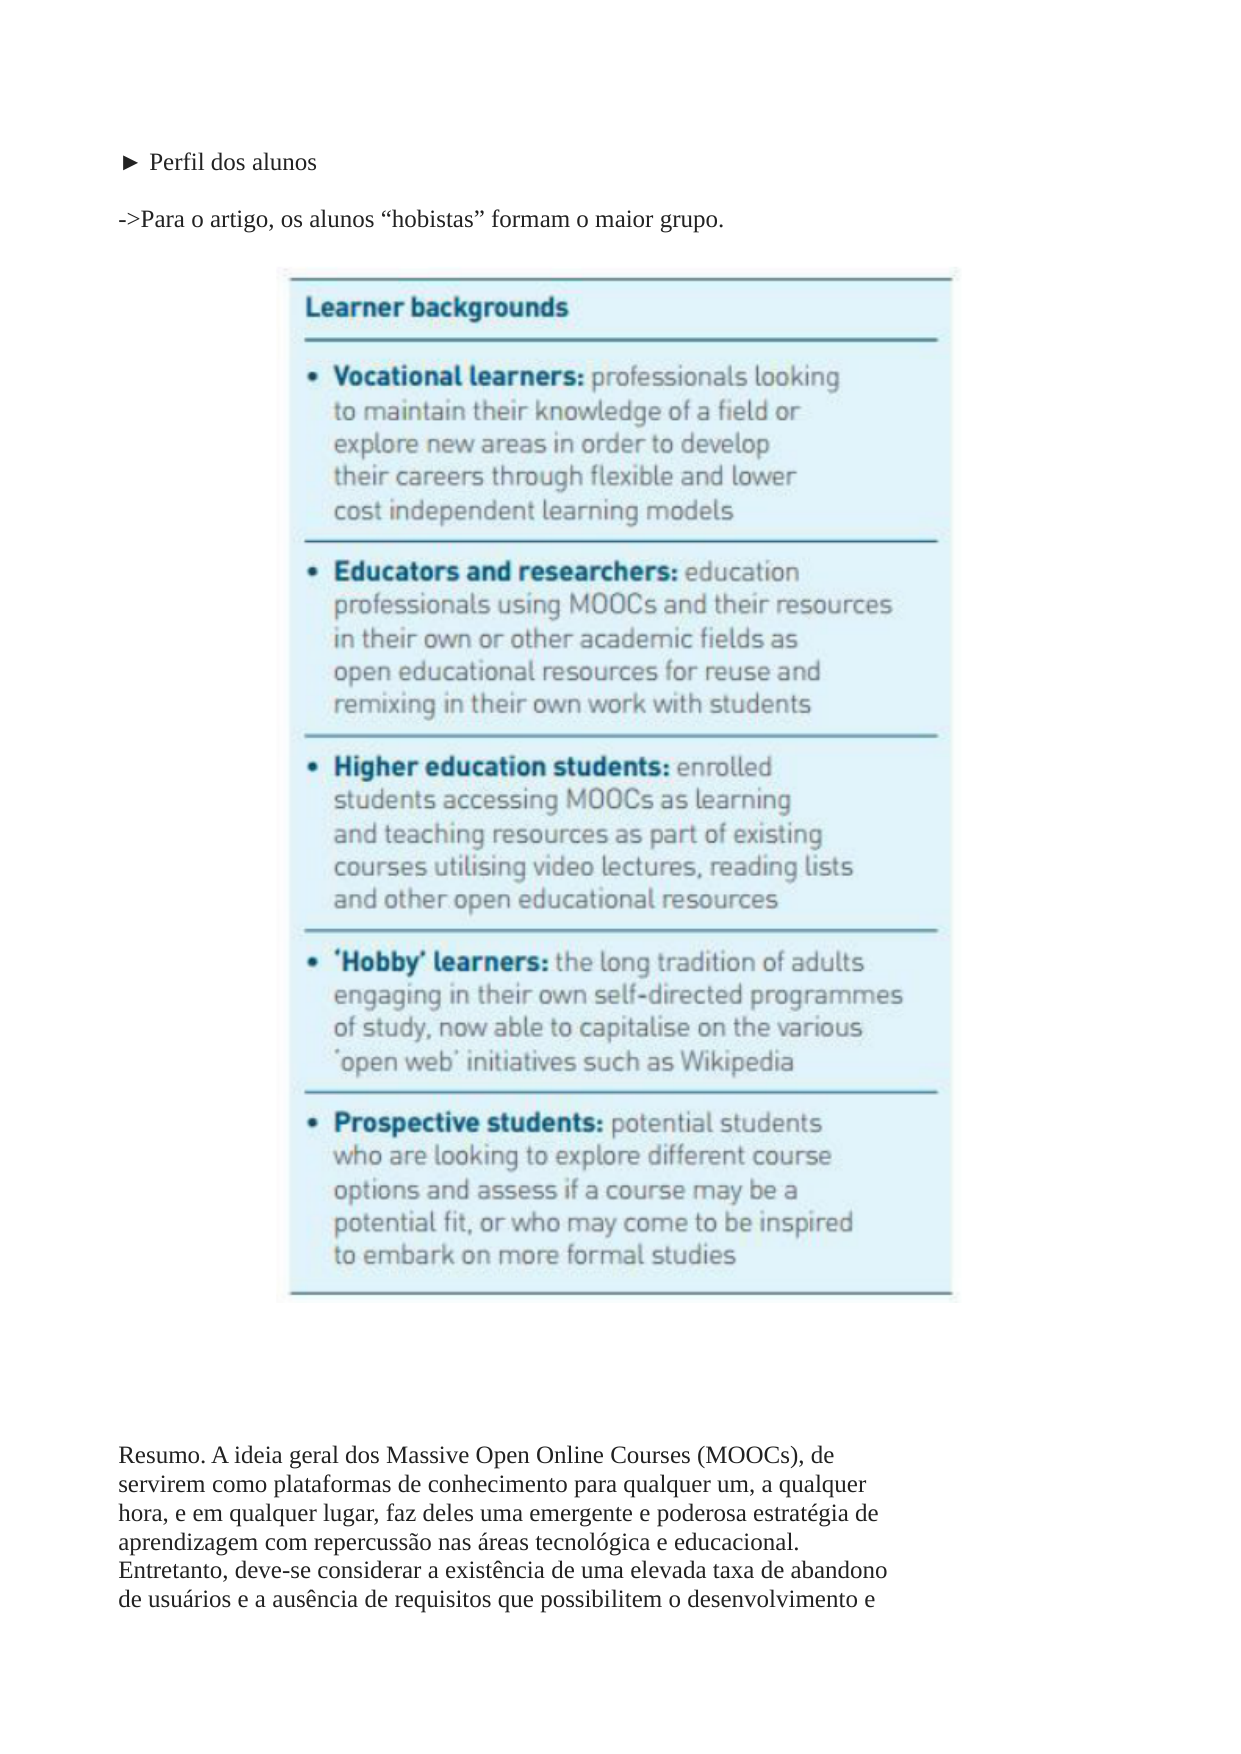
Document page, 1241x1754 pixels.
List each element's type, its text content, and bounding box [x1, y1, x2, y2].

picture [275, 261, 965, 1303]
text aprendizagem com repercussão nas áreas tecnológica e educacional. [118, 1527, 1122, 1556]
text servirem como plataformas de conhecimento para qualquer um, a qualquer [118, 1469, 1122, 1498]
text ->Para o artigo, os alunos “hobistas” formam o maior grupo. [118, 204, 1122, 233]
text hora, e em qualquer lugar, faz deles uma emergente e poderosa estratégia de [118, 1498, 1122, 1527]
text Resumo. A ideia geral dos Massive Open Online Courses (MOOCs), de [118, 1441, 1122, 1469]
text de usuários e a ausência de requisitos que possibilitem o desenvolvimento e [118, 1584, 1122, 1613]
text Entretanto, deve-se considerar a existência de uma elevada taxa de abandono [118, 1556, 1122, 1584]
text ► Perfil dos alunos [118, 147, 1122, 176]
